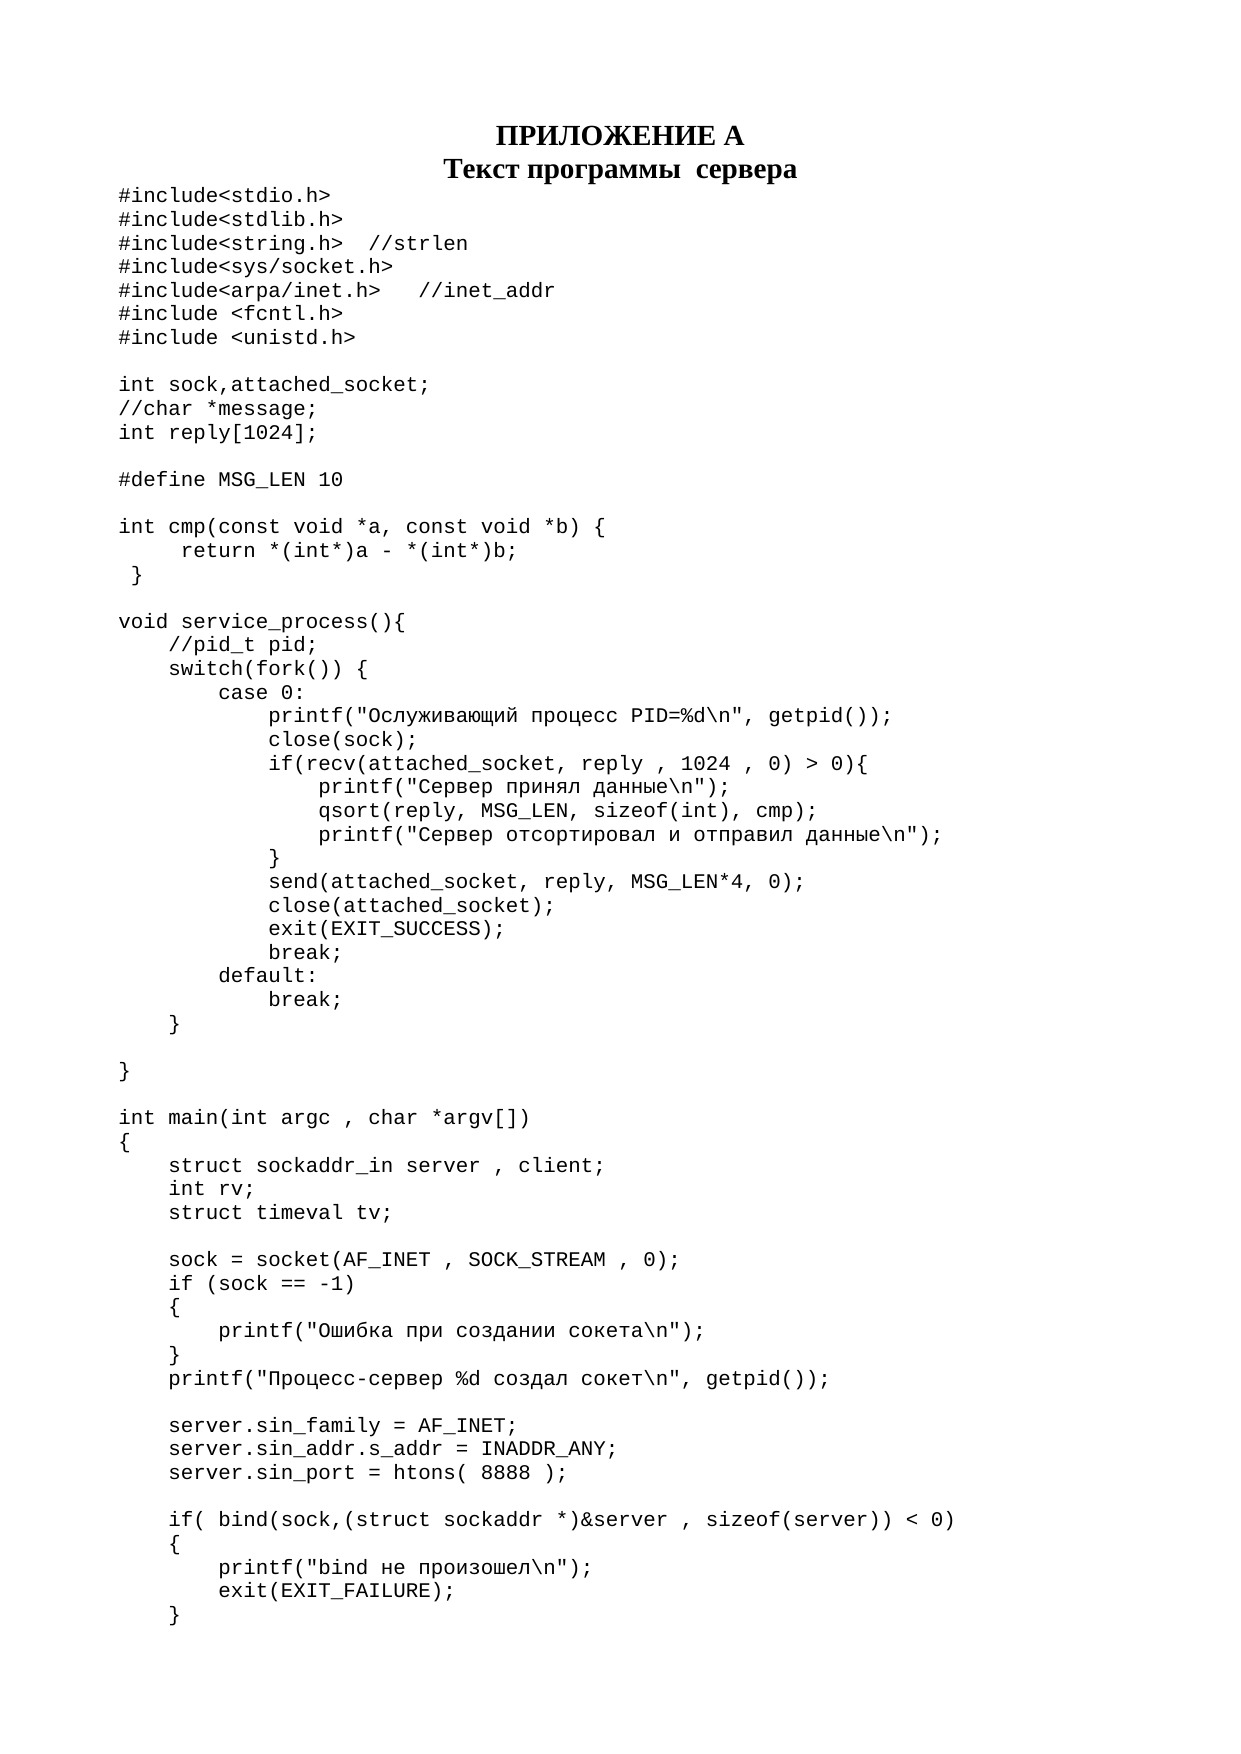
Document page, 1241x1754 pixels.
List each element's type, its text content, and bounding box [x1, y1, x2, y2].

text #include<stdio.h> [118, 185, 1122, 209]
text printf("Ошибка при создании сокета\n"); [118, 1320, 1122, 1344]
text qsort(reply, MSG_LEN, sizeof(int), cmp); [118, 800, 1122, 824]
text printf("Сервер принял данные\n"); [118, 776, 1122, 800]
text return *(int*)a - *(int*)b; [118, 540, 1122, 563]
text #include <unistd.h> [118, 327, 1122, 351]
text } [118, 1060, 1122, 1084]
text if (sock == -1) [118, 1273, 1122, 1297]
text int rv; [118, 1178, 1122, 1202]
text //pid_t pid; [118, 634, 1122, 658]
text Текст программы сервера [118, 152, 1122, 185]
text printf("Сервер отсортировал и отправил данные\n"); [118, 824, 1122, 847]
text { [118, 1533, 1122, 1557]
text ПРИЛОЖЕНИЕ А [118, 118, 1122, 152]
text printf("Ослуживающий процесс PID=%d\n", getpid()); [118, 705, 1122, 729]
text void service_process(){ [118, 611, 1122, 634]
text #include<arpa/inet.h> //inet_addr [118, 280, 1122, 303]
text } [118, 1013, 1122, 1036]
text } [118, 563, 1122, 587]
text } [118, 1604, 1122, 1628]
text //char *message; [118, 398, 1122, 422]
text close(attached_socket); [118, 894, 1122, 918]
text exit(EXIT_FAILURE); [118, 1580, 1122, 1604]
text sock = socket(AF_INET , SOCK_STREAM , 0); [118, 1249, 1122, 1273]
text close(sock); [118, 729, 1122, 753]
text printf("bind не произошел\n"); [118, 1557, 1122, 1580]
text struct sockaddr_in server , client; [118, 1155, 1122, 1178]
text exit(EXIT_SUCCESS); [118, 918, 1122, 942]
text } [118, 847, 1122, 871]
text struct timeval tv; [118, 1202, 1122, 1226]
text { [118, 1297, 1122, 1320]
text if( bind(sock,(struct sockaddr *)&server , sizeof(server)) < 0) [118, 1509, 1122, 1533]
text #include<sys/socket.h> [118, 256, 1122, 280]
text switch(fork()) { [118, 658, 1122, 682]
text #define MSG_LEN 10 [118, 469, 1122, 493]
text if(recv(attached_socket, reply , 1024 , 0) > 0){ [118, 753, 1122, 776]
text #include<stdlib.h> [118, 209, 1122, 232]
text server.sin_family = AF_INET; [118, 1415, 1122, 1438]
text } [118, 1344, 1122, 1367]
text int sock,attached_socket; [118, 374, 1122, 398]
text int cmp(const void *a, const void *b) { [118, 516, 1122, 540]
text server.sin_addr.s_addr = INADDR_ANY; [118, 1438, 1122, 1462]
text int main(int argc , char *argv[]) [118, 1107, 1122, 1131]
text printf("Процесс-сервер %d создал сокет\n", getpid()); [118, 1367, 1122, 1391]
text server.sin_port = htons( 8888 ); [118, 1462, 1122, 1486]
text send(attached_socket, reply, MSG_LEN*4, 0); [118, 871, 1122, 894]
text break; [118, 989, 1122, 1013]
text { [118, 1131, 1122, 1155]
text break; [118, 942, 1122, 966]
text default: [118, 966, 1122, 989]
text int reply[1024]; [118, 422, 1122, 445]
text #include<string.h> //strlen [118, 232, 1122, 256]
text case 0: [118, 682, 1122, 705]
text #include <fcntl.h> [118, 303, 1122, 327]
